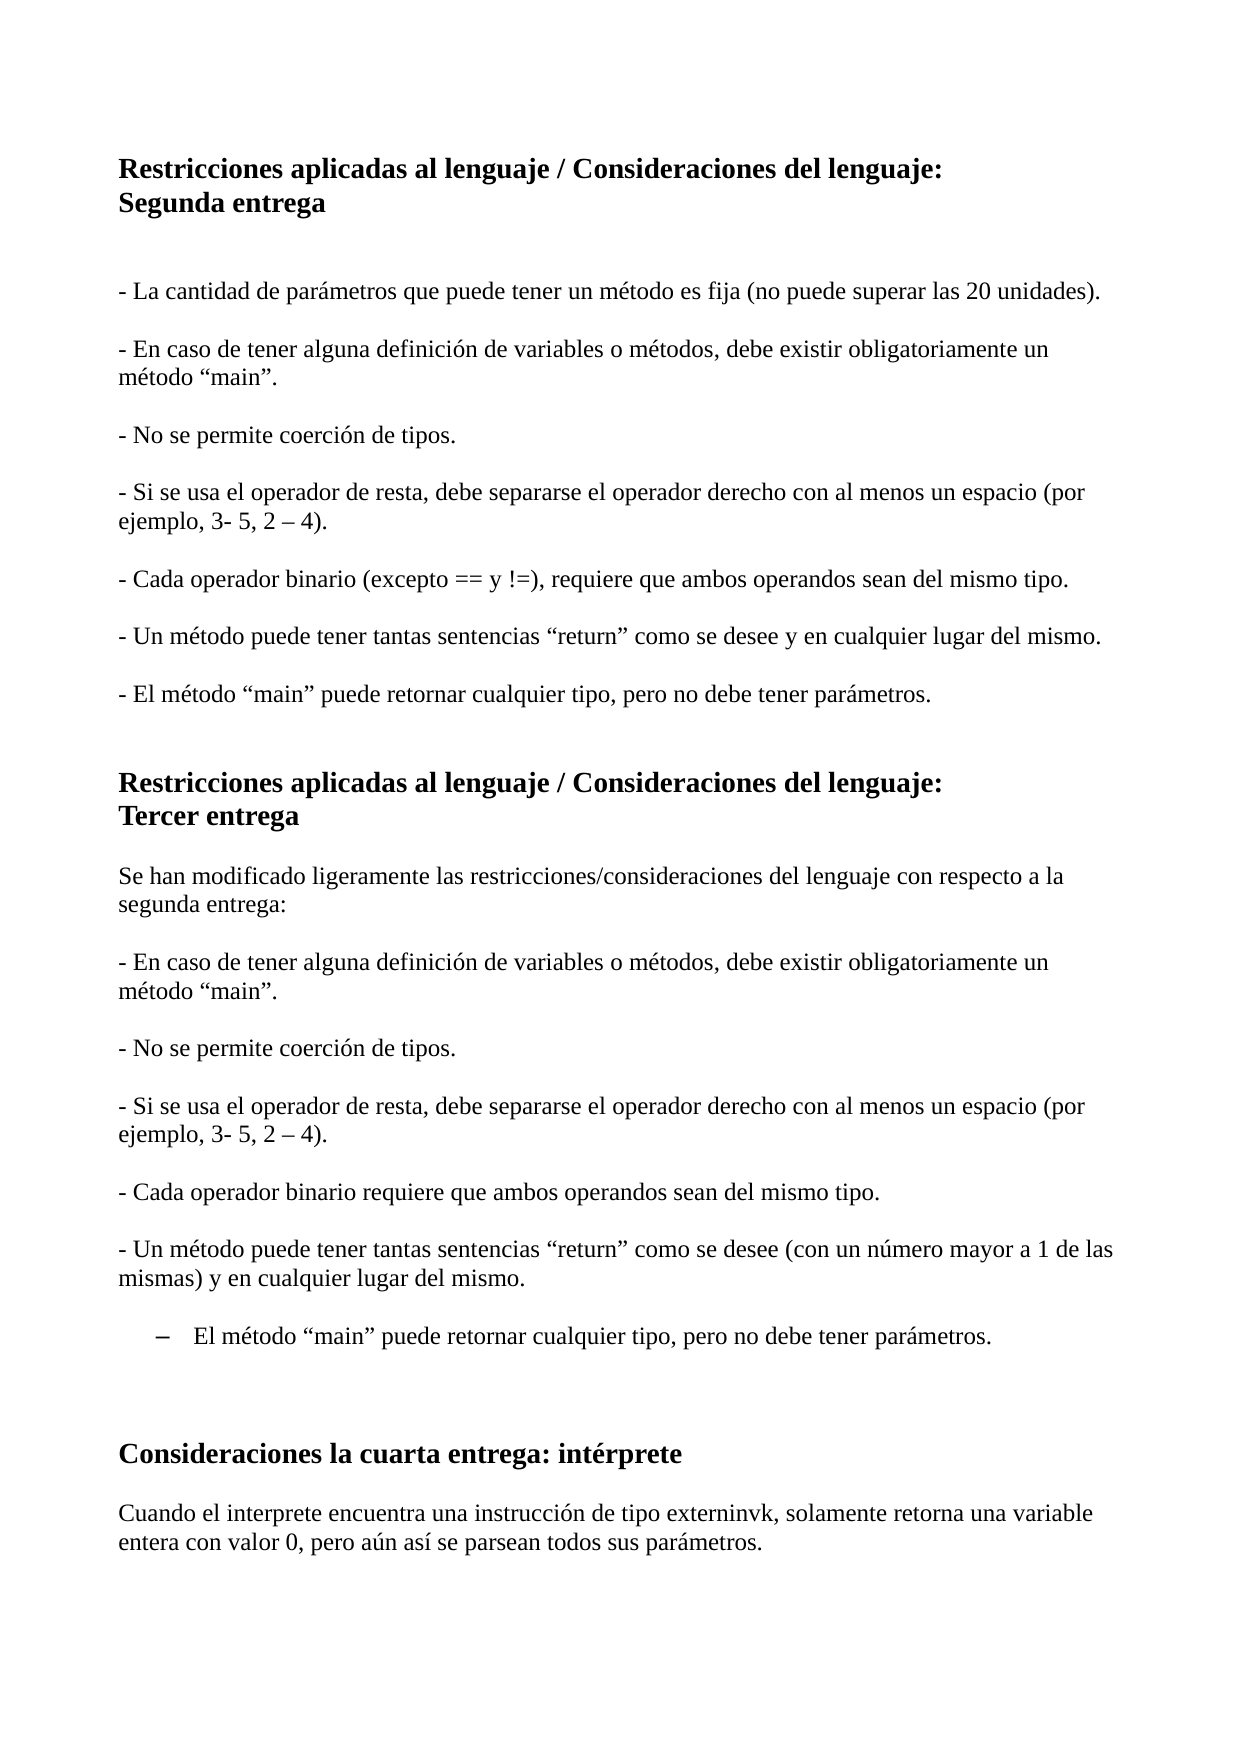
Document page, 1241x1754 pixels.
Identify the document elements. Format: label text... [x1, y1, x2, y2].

text Segunda entrega [118, 185, 1122, 219]
text Se han modificado ligeramente las restricciones/consideraciones del lenguaje con respecto a la segunda entrega: [118, 861, 1122, 918]
text - El método “main” puede retornar cualquier tipo, pero no debe tener parámetros. [118, 679, 1122, 707]
text - En caso de tener alguna definición de variables o métodos, debe existir obligatoriamente un método “main”. [118, 334, 1122, 391]
text - Si se usa el operador de resta, debe separarse el operador derecho con al menos un espacio (por ejemplo, 3- 5, 2 – 4). [118, 1091, 1122, 1148]
text Restricciones aplicadas al lenguaje / Consideraciones del lenguaje: [118, 152, 1122, 185]
text - No se permite coerción de tipos. [118, 420, 1122, 449]
text - Cada operador binario requiere que ambos operandos sean del mismo tipo. [118, 1177, 1122, 1206]
text - No se permite coerción de tipos. [118, 1033, 1122, 1062]
text Restricciones aplicadas al lenguaje / Consideraciones del lenguaje: [118, 765, 1122, 798]
text - La cantidad de parámetros que puede tener un método es fija (no puede superar las 20 unidades). [118, 276, 1122, 305]
text - Un método puede tener tantas sentencias “return” como se desee (con un número mayor a 1 de las mismas) y en cualquier lugar del mismo. [118, 1234, 1122, 1292]
text - Si se usa el operador de resta, debe separarse el operador derecho con al menos un espacio (por ejemplo, 3- 5, 2 – 4). [118, 477, 1122, 535]
text Tercer entrega [118, 798, 1122, 832]
list El método “main” puede retornar cualquier tipo, pero no debe tener parámetros. [156, 1321, 1122, 1349]
text - Cada operador binario (excepto == y !=), requiere que ambos operandos sean del mismo tipo. [118, 564, 1122, 592]
text Cuando el interprete encuentra una instrucción de tipo externinvk, solamente retorna una variable entera con valor 0, pero aún así se parsean todos sus parámetros. [118, 1498, 1122, 1556]
text - En caso de tener alguna definición de variables o métodos, debe existir obligatoriamente un método “main”. [118, 947, 1122, 1004]
text - Un método puede tener tantas sentencias “return” como se desee y en cualquier lugar del mismo. [118, 621, 1122, 650]
text Consideraciones la cuarta entrega: intérprete [118, 1436, 1122, 1469]
